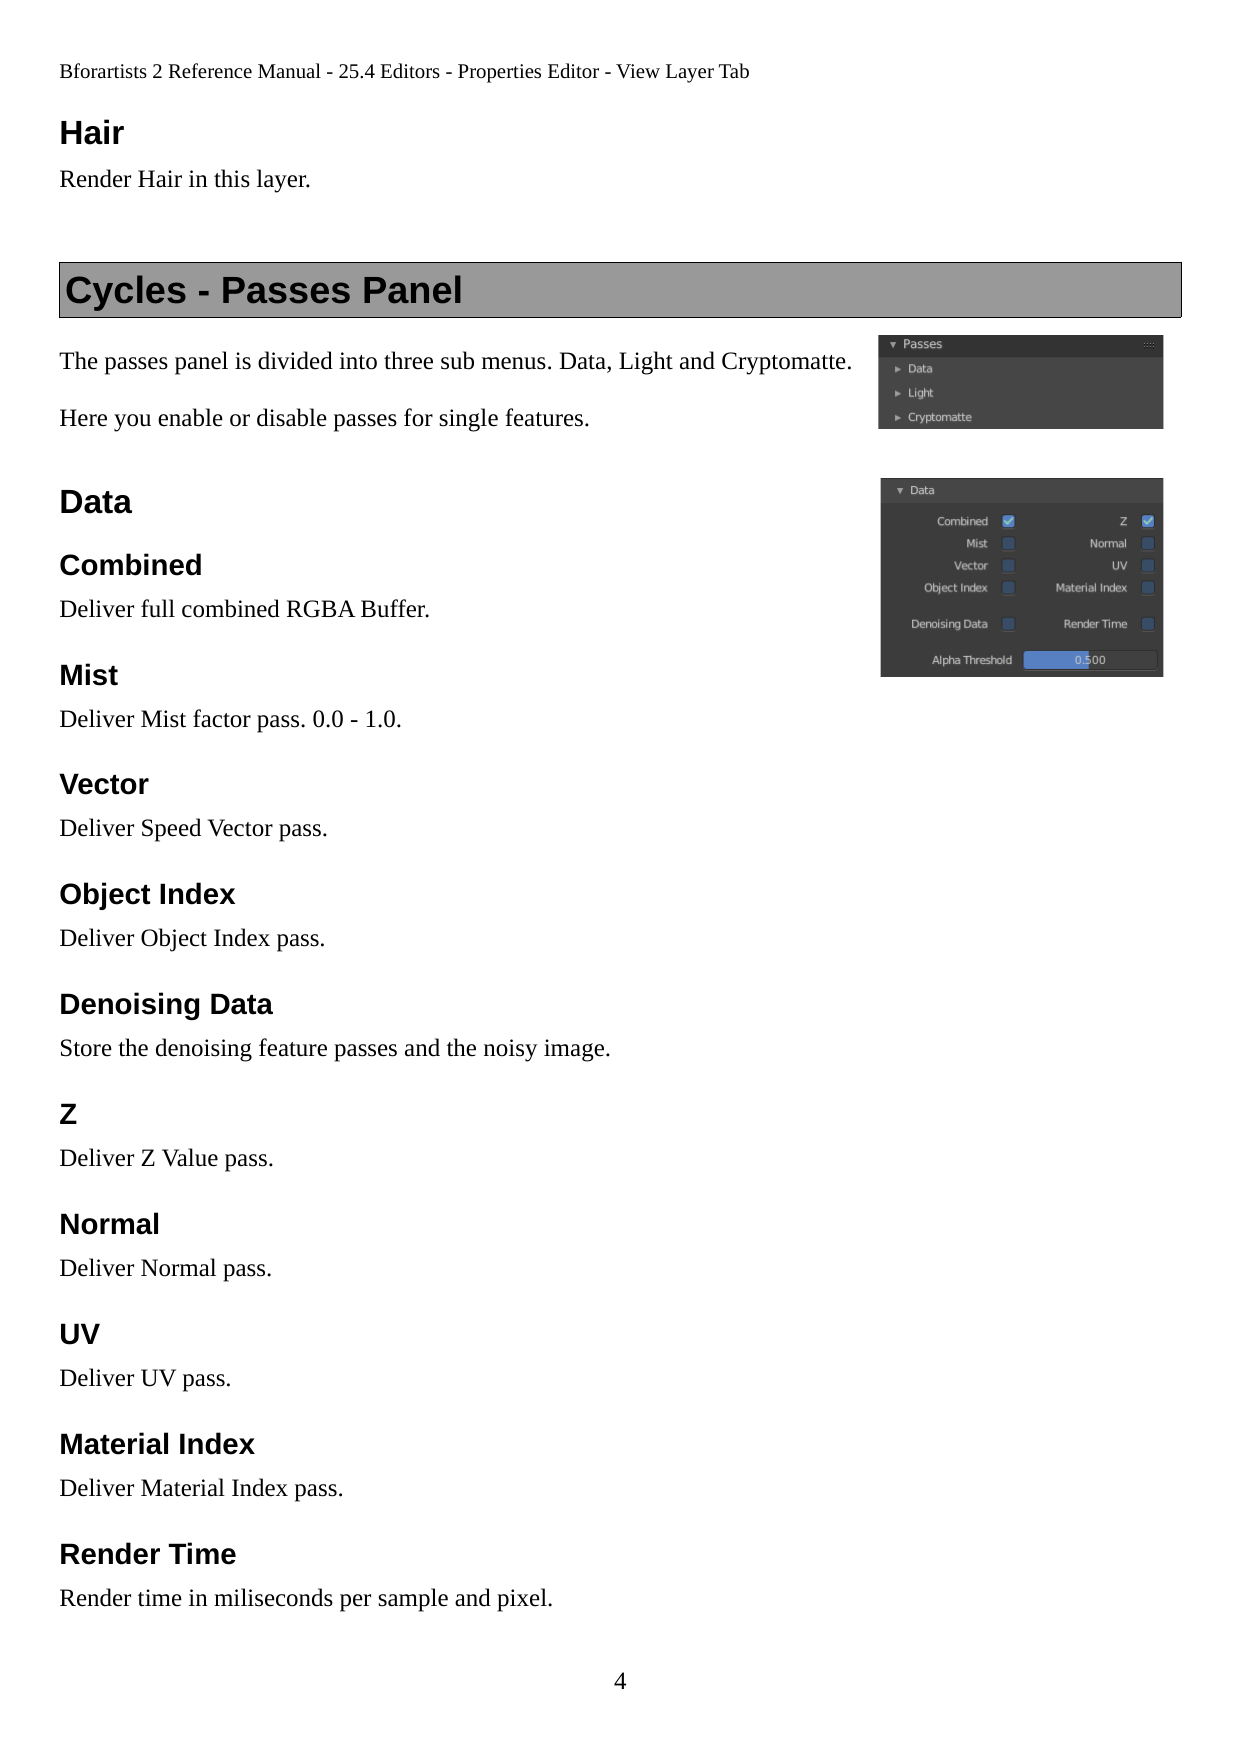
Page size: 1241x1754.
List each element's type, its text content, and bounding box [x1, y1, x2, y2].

subtitle Object Index [59, 877, 1181, 911]
picture [880, 478, 1164, 677]
text Store the denoising feature passes and the noisy image. [59, 1033, 1181, 1062]
subtitle [1164, 547, 1181, 581]
text Deliver Mist factor pass. 0.0 - 1.0. [59, 704, 1181, 732]
text Deliver Object Index pass. [59, 923, 1181, 952]
subtitle Denoising Data [59, 987, 1181, 1021]
text Here you enable or disable passes for single features. [59, 403, 1181, 432]
subtitle Combined [59, 547, 880, 581]
text Deliver Z Value pass. [59, 1143, 1181, 1172]
subtitle Mist [59, 657, 1181, 691]
subtitle Normal [59, 1207, 1181, 1241]
subtitle Render Time [59, 1537, 1181, 1570]
text Deliver full combined RGBA Buffer. [59, 594, 880, 622]
subtitle Vector [59, 767, 1181, 801]
subtitle Data [59, 482, 880, 520]
text The passes panel is divided into three sub menus. Data, Light and Cryptomatte. [59, 346, 878, 375]
text Deliver Speed Vector pass. [59, 813, 1181, 842]
text Deliver UV pass. [59, 1363, 1181, 1392]
subtitle [1164, 482, 1181, 520]
text Deliver Normal pass. [59, 1253, 1181, 1282]
text Render time in miliseconds per sample and pixel. [59, 1583, 1181, 1612]
subtitle Material Index [59, 1427, 1181, 1460]
text Deliver Material Index pass. [59, 1473, 1181, 1502]
subtitle Z [59, 1097, 1181, 1131]
table_header Cycles - Passes Panel [60, 263, 1181, 317]
picture [878, 335, 1164, 429]
subtitle Hair [59, 113, 1181, 151]
subtitle UV [59, 1317, 1181, 1351]
text Render Hair in this layer. [59, 164, 1181, 192]
